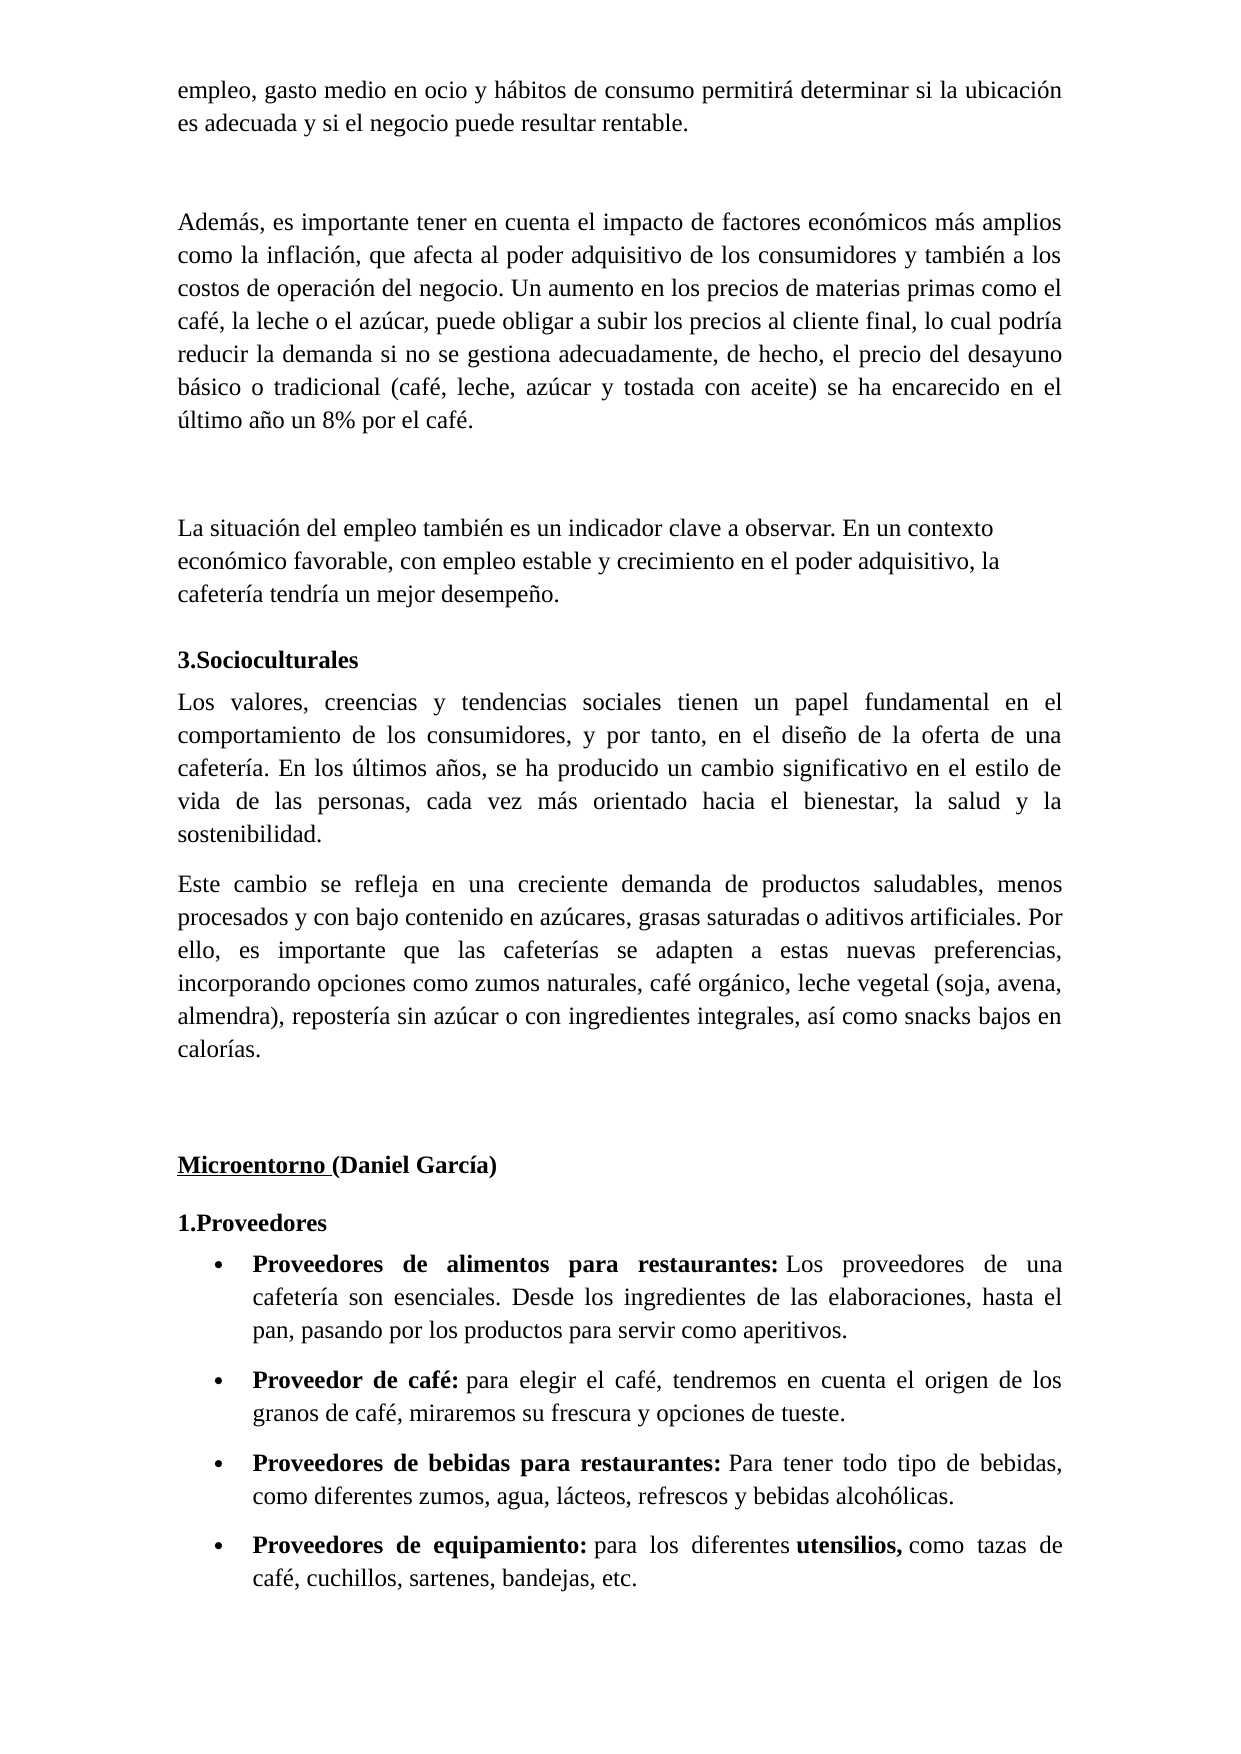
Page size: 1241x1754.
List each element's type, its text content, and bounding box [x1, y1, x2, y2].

text empleo, gasto medio en ocio y hábitos de consumo permitirá determinar si la ubicación es adecuada y si el negocio puede resultar rentable. [177, 75, 1063, 137]
list Proveedores de equipamiento: para los diferentes utensilios, como tazas de café, cuchillos, sartenes, bandejas, etc. [215, 1530, 1063, 1592]
text Los valores, creencias y tendencias sociales tienen un papel fundamental en el comportamiento de los consumidores, y por tanto, en el diseño de la oferta de una cafetería. En los últimos años, se ha producido un cambio significativo en el estilo de vida de las personas, cada vez más orientado hacia el bienestar, la salud y la sostenibilidad. [177, 687, 1063, 848]
subtitle 1.Proveedores [177, 1208, 1063, 1237]
list Proveedores de bebidas para restaurantes: Para tener todo tipo de bebidas, como diferentes zumos, agua, lácteos, refrescos y bebidas alcohólicas. [215, 1448, 1063, 1509]
text Además, es importante tener en cuenta el impacto de factores económicos más amplios como la inflación, que afecta al poder adquisitivo de los consumidores y también a los costos de operación del negocio. Un aumento en los precios de materias primas como el café, la leche o el azúcar, puede obligar a subir los precios al cliente final, lo cual podría reducir la demanda si no se gestiona adecuadamente, de hecho, el precio del desayuno básico o tradicional (café, leche, azúcar y tostada con aceite) se ha encarecido en el último año un 8% por el café. [177, 207, 1063, 434]
list Proveedores de alimentos para restaurantes: Los proveedores de una cafetería son esenciales. Desde los ingredientes de las elaboraciones, hasta el pan, pasando por los productos para servir como aperitivos. [215, 1249, 1063, 1344]
text Este cambio se refleja en una creciente demanda de productos saludables, menos procesados y con bajo contenido en azúcares, grasas saturadas o aditivos artificiales. Por ello, es importante que las cafeterías se adapten a estas nuevas preferencias, incorporando opciones como zumos naturales, café orgánico, leche vegetal (soja, avena, almendra), repostería sin azúcar o con ingredientes integrales, así como snacks bajos en calorías. [177, 869, 1063, 1063]
list Proveedor de café: para elegir el café, tendremos en cuenta el origen de los granos de café, miraremos su frescura y opciones de tueste. [215, 1365, 1063, 1427]
subtitle 3.Socioculturales [177, 646, 1063, 674]
text La situación del empleo también es un indicador clave a observar. En un contexto económico favorable, con empleo estable y crecimiento en el poder adquisitivo, la cafetería tendría un mejor desempeño. [177, 513, 1063, 608]
subtitle Microentorno (Daniel García) [177, 1150, 1063, 1179]
